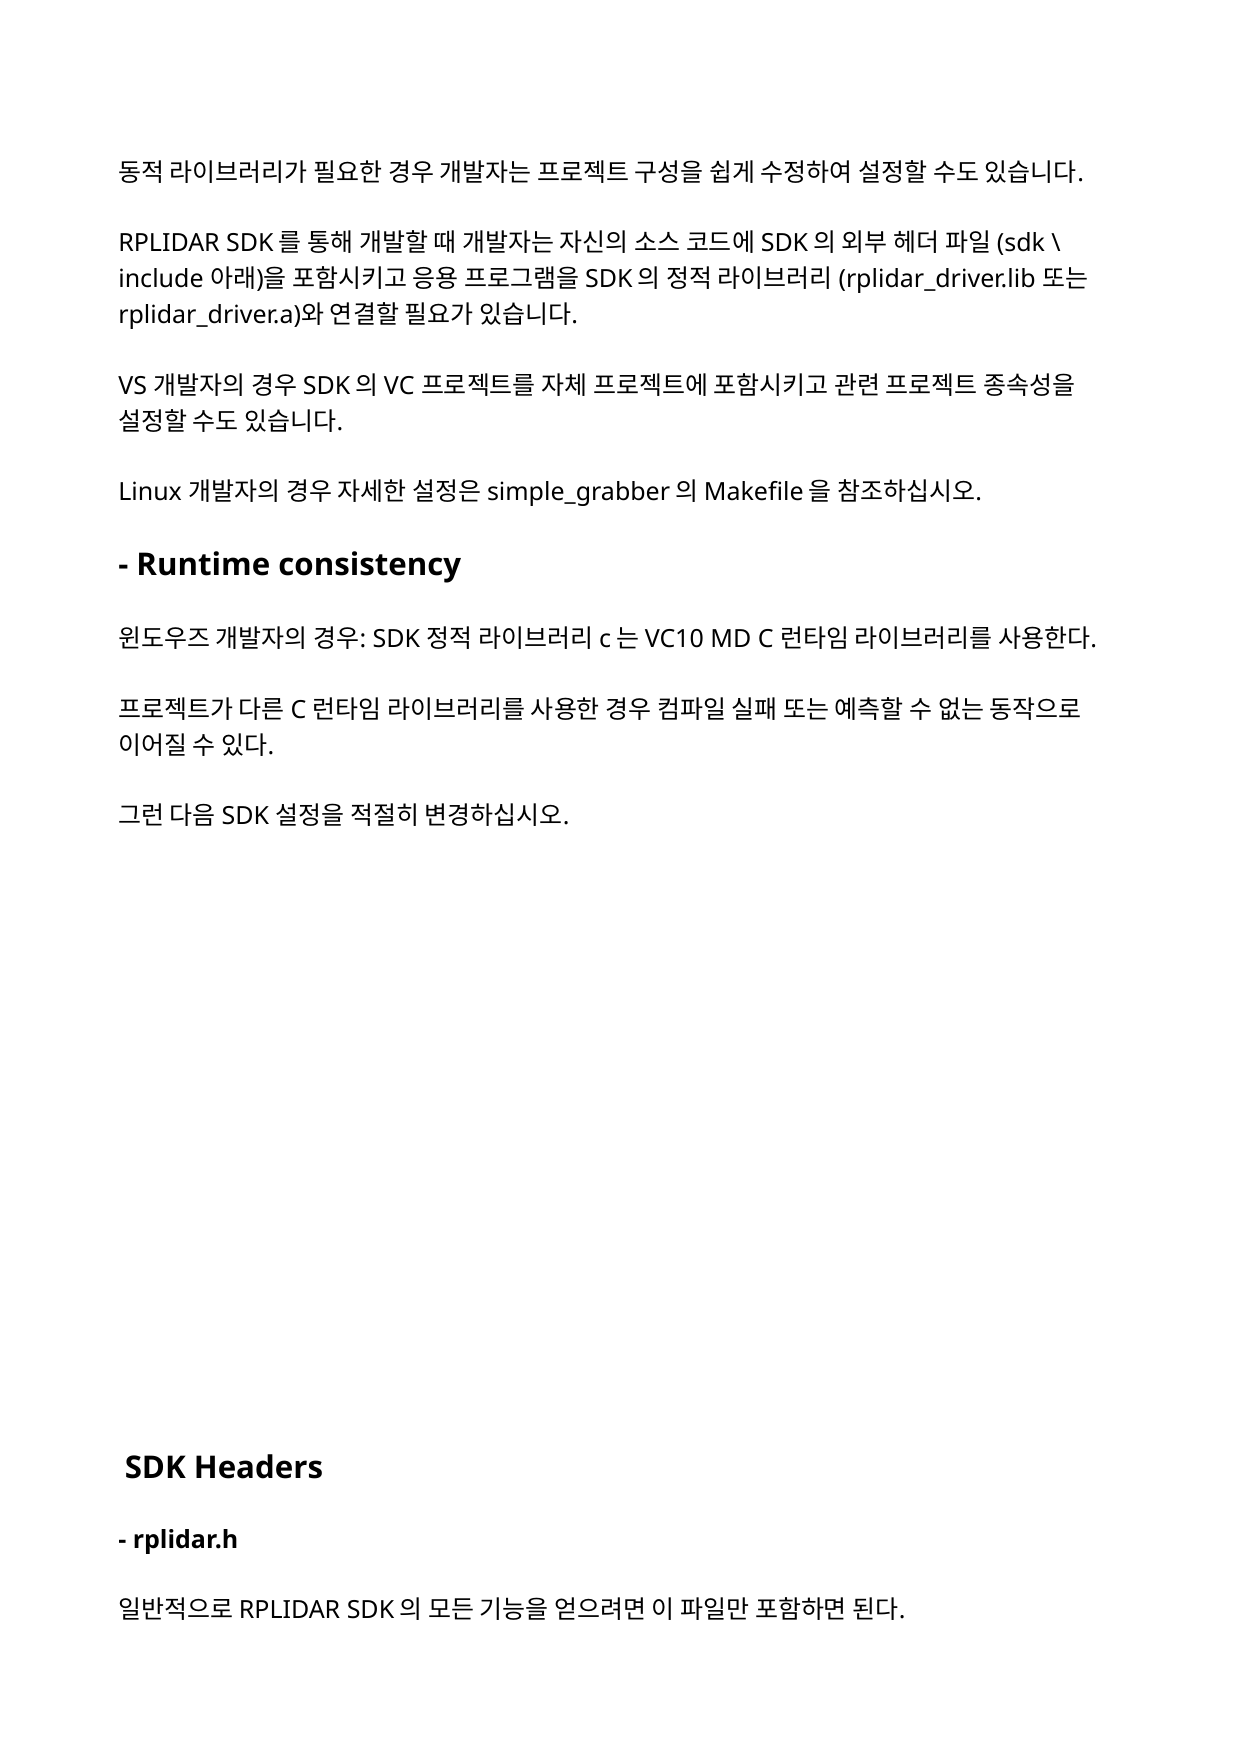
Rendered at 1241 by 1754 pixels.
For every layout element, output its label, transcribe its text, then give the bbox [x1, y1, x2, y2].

text 그런 다음 SDK 설정을 적절히 변경하십시오. [118, 796, 1122, 832]
text VS 개발자의 경우 SDK의 VC 프로젝트를 자체 프로젝트에 포함시키고 관련 프로젝트 종속성을 설정할 수도 있습니다. [118, 365, 1122, 438]
text 윈도우즈 개발자의 경우: SDK 정적 라이브러리 c는 VC10 MD C 런타임 라이브러리를 사용한다. [118, 619, 1122, 655]
text 동적 라이브러리가 필요한 경우 개발자는 프로젝트 구성을 쉽게 수정하여 설정할 수도 있습니다. [118, 152, 1122, 188]
text RPLIDAR SDK를 통해 개발할 때 개발자는 자신의 소스 코드에 SDK의 외부 헤더 파일 (sdk \ include 아래)을 포함시키고 응용 프로그램을 SDK의 정적 라이브러리 (rplidar_driver.lib 또는 rplidar_driver.a)와 연결할 필요가 있습니다. [118, 222, 1122, 331]
text - Runtime consistency [118, 542, 1122, 585]
text SDK Headers [118, 1445, 1122, 1488]
text 일반적으로 RPLIDAR SDK의 모든 기능을 얻으려면 이 파일만 포함하면 된다. [118, 1590, 1122, 1626]
text 프로젝트가 다른 C 런타임 라이브러리를 사용한 경우 컴파일 실패 또는 예측할 수 없는 동작으로 이어질 수 있다. [118, 689, 1122, 762]
text Linux 개발자의 경우 자세한 설정은 simple_grabber의 Makefile을 참조하십시오. [118, 472, 1122, 508]
text - rplidar.h [118, 1522, 1122, 1556]
